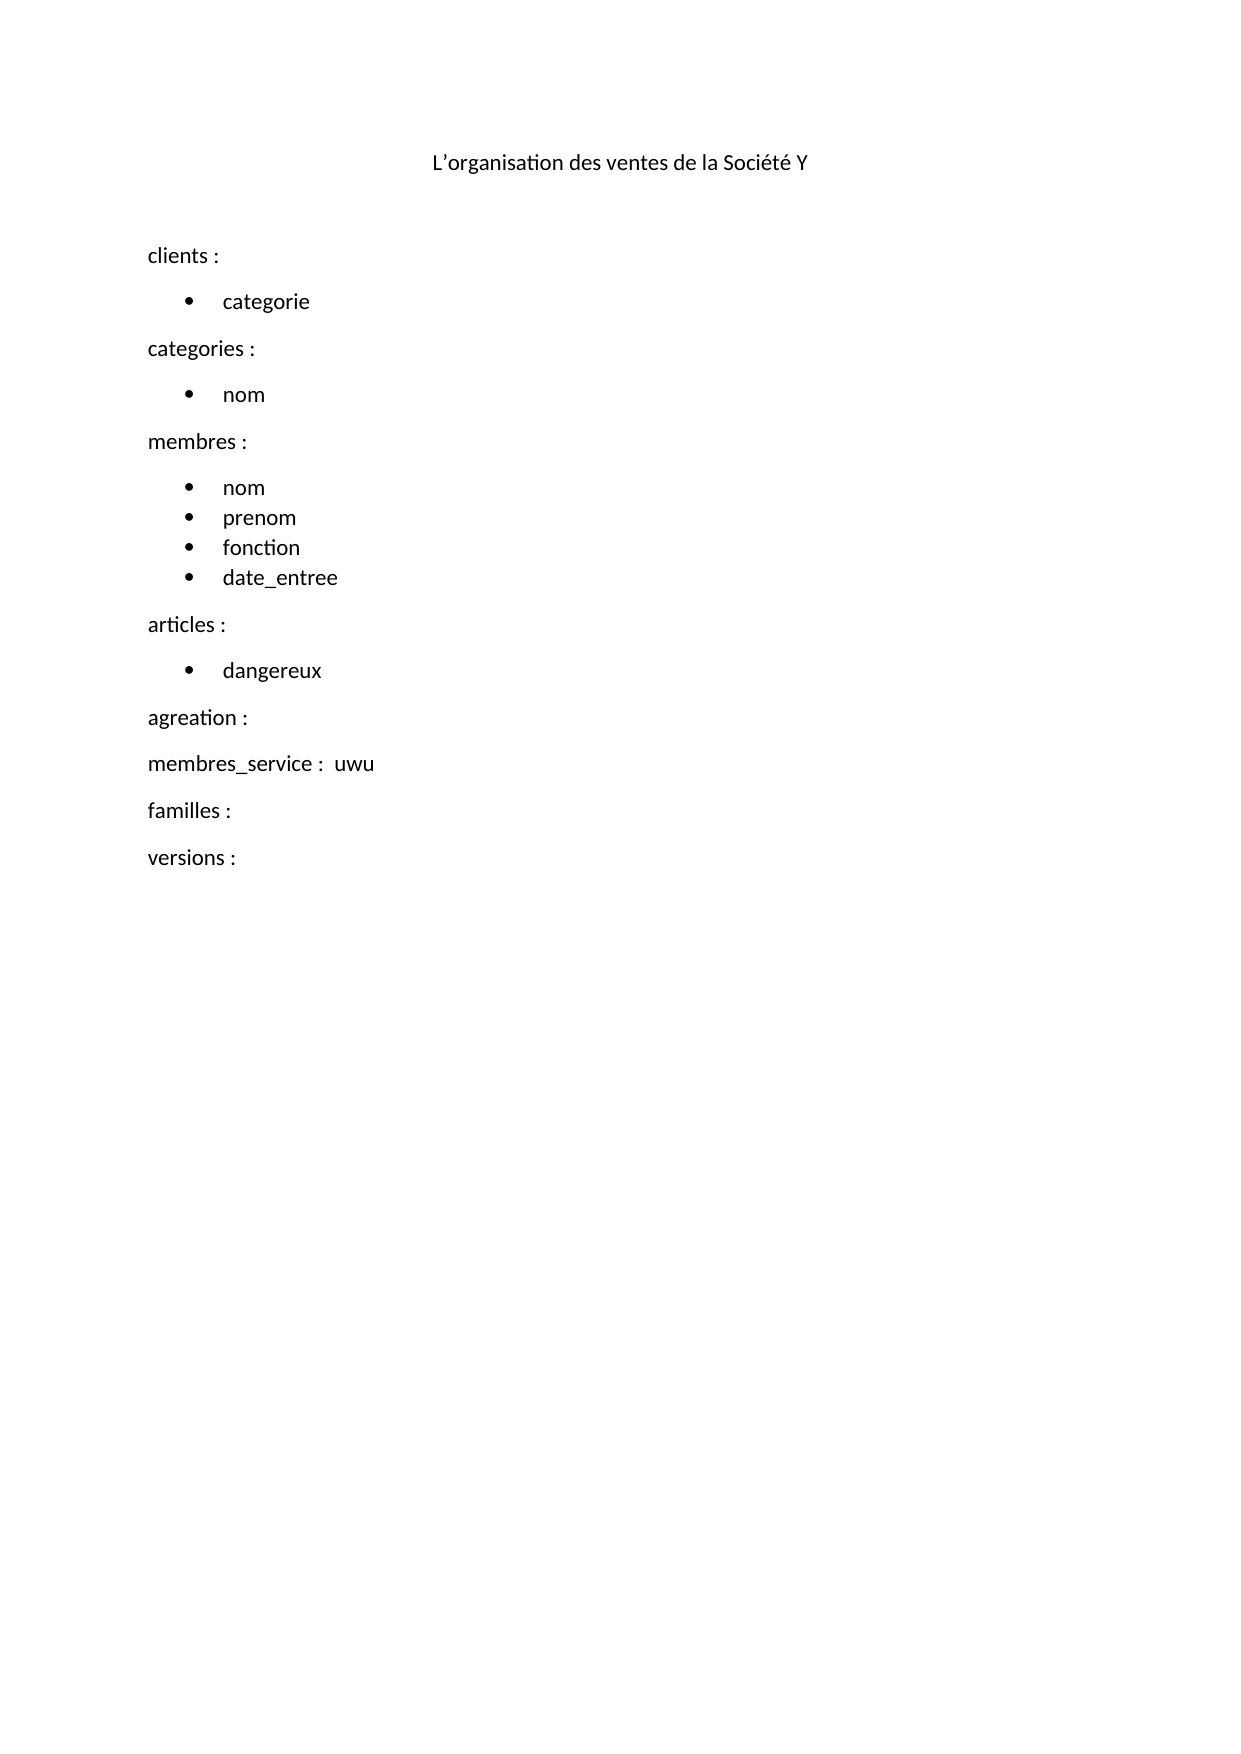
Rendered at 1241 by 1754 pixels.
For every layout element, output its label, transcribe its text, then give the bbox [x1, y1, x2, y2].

text familles : [148, 796, 1093, 824]
text agreation : [148, 703, 1093, 731]
list fonction [185, 533, 1093, 561]
list date_entree [185, 563, 1093, 591]
text categories : [148, 334, 1093, 362]
text L’organisation des ventes de la Société Y [148, 148, 1093, 176]
list dangereux [185, 656, 1093, 684]
text clients : [148, 241, 1093, 269]
list nom [185, 473, 1093, 502]
text membres : [148, 427, 1093, 455]
text articles : [148, 610, 1093, 638]
list prenom [185, 503, 1093, 531]
list categorie [185, 287, 1093, 315]
text membres_service : uwu [148, 749, 1093, 777]
text versions : [148, 843, 1093, 871]
list nom [185, 380, 1093, 408]
